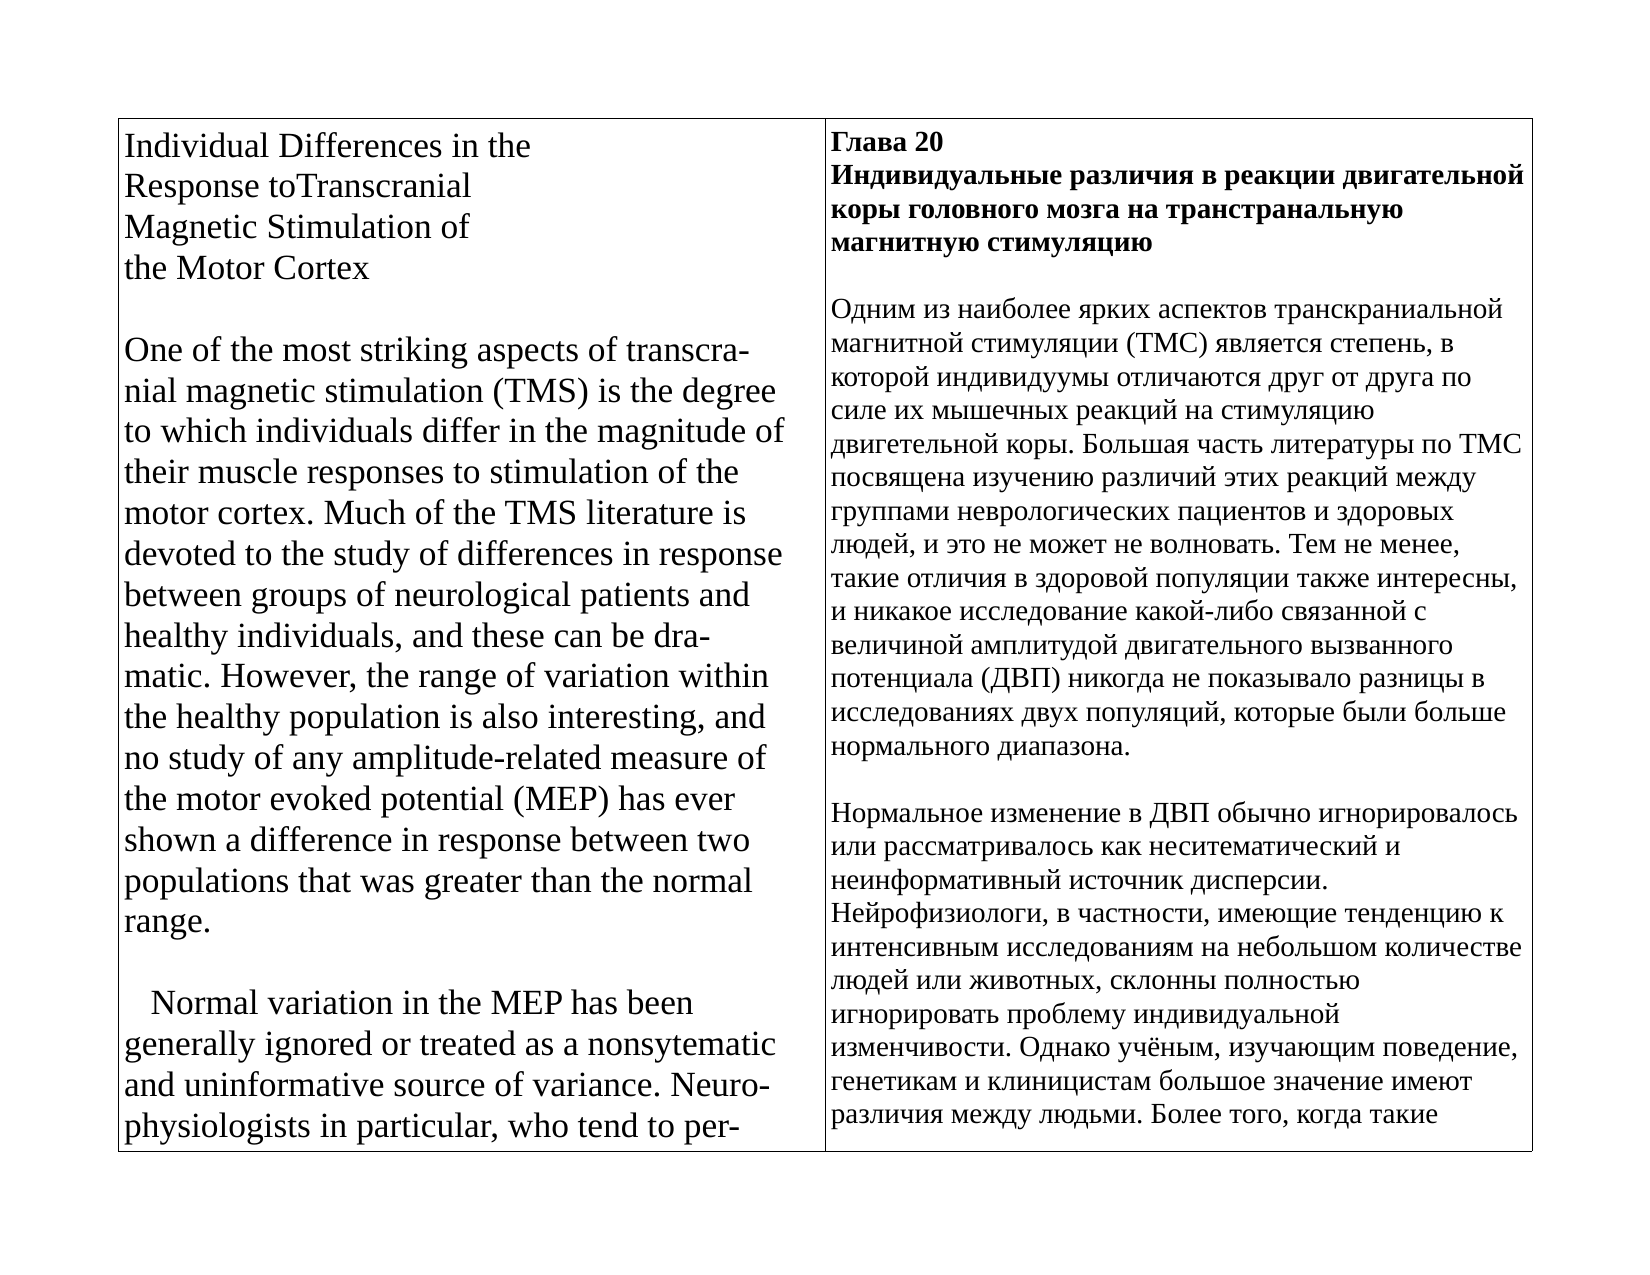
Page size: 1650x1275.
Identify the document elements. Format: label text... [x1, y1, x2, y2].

table_header Individual Differences in the Response toTranscranial Magnetic Stimulation of the Motor Cortex One of the most striking aspects of transcra- nial magnetic stimulation (TMS) is the degree to which individuals differ in the magnitude of their muscle responses to stimulation of the motor cortex. Much of the TMS literature is devoted to the study of differences in response between groups of neurological patients and healthy individuals, and these can be dra- matic. However, the range of variation within the healthy population is also interesting, and no study of any amplitude-related measure of the motor evoked potential (MEP) has ever shown a difference in response between two populations that was greater than the normal range. Normal variation in the MEP has been generally ignored or treated as a nonsytematic and uninformative source of variance. Neuro- physiologists in particular, who tend to per- [119, 119, 825, 1151]
table_header Глава 20 Индивидуальные различия в реакции двигательной коры головного мозга на транстранальную магнитную стимуляцию Одним из наиболее ярких аспектов транскраниальной магнитной стимуляции (ТМС) является степень, в которой индивидуумы отличаются друг от друга по силе их мышечных реакций на стимуляцию двигетельной коры. Большая часть литературы по ТМС посвящена изучению различий этих реакций между группами неврологических пациентов и здоровых людей, и это не может не волновать. Тем не менее, такие отличия в здоровой популяции также интересны, и никакое исследование какой-либо связанной с величиной амплитудой двигательного вызванного потенциала (ДВП) никогда не показывало разницы в исследованиях двух популяций, которые были больше нормального диапазона. Нормальное изменение в ДВП обычно игнорировалось или рассматривалось как неситематический и неинформативный источник дисперсии. Нейрофизиологи, в частности, имеющие тенденцию к интенсивным исследованиям на небольшом количестве людей или животных, склонны полностью игнорировать проблему индивидуальной изменчивости. Однако учёным, изучающим поведение, генетикам и клиницистам большое значение имеют различия между людьми. Более того, когда такие [826, 119, 1532, 1151]
